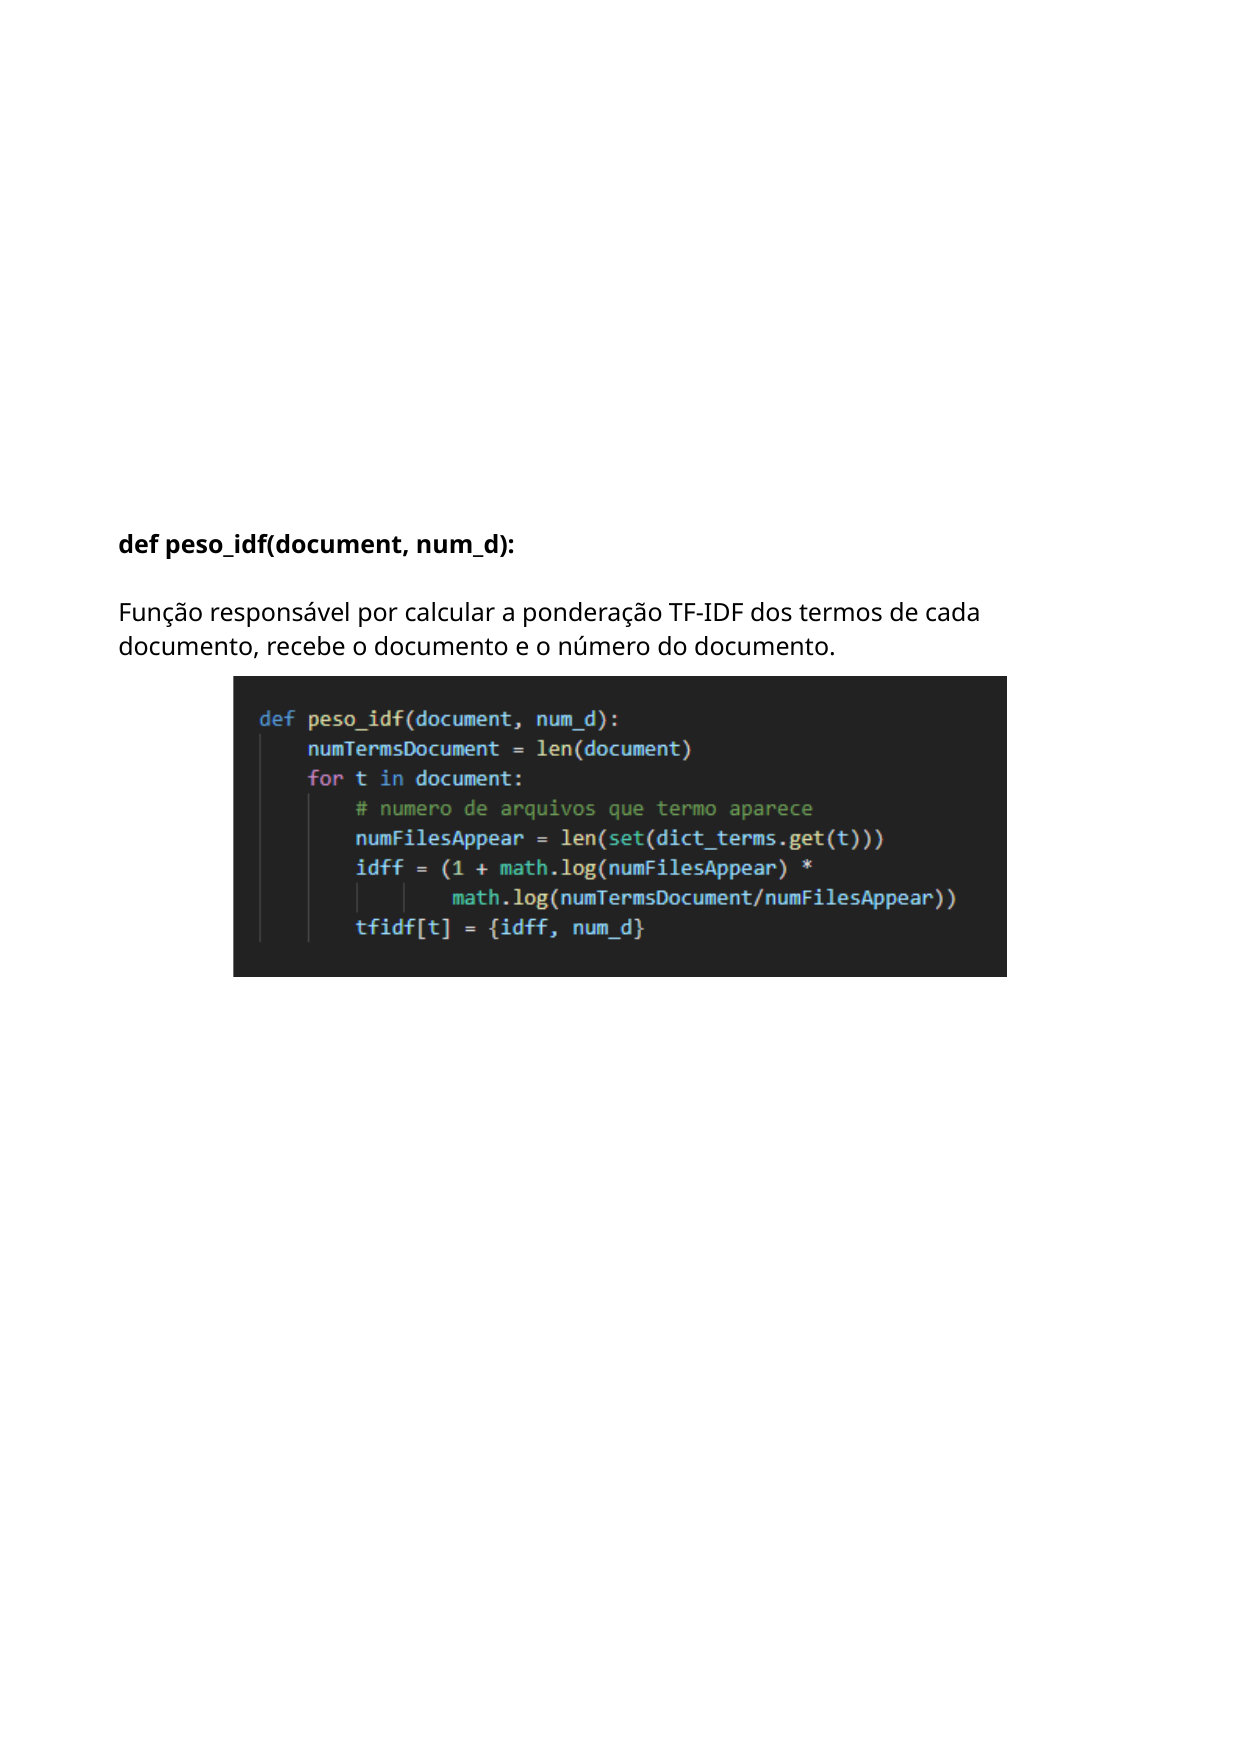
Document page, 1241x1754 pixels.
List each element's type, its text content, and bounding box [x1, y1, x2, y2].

text def peso_idf(document, num_d): [118, 527, 1122, 561]
picture [233, 676, 1007, 977]
text Função responsável por calcular a ponderação TF-IDF dos termos de cada documento, recebe o documento e o número do documento. [118, 595, 1122, 663]
